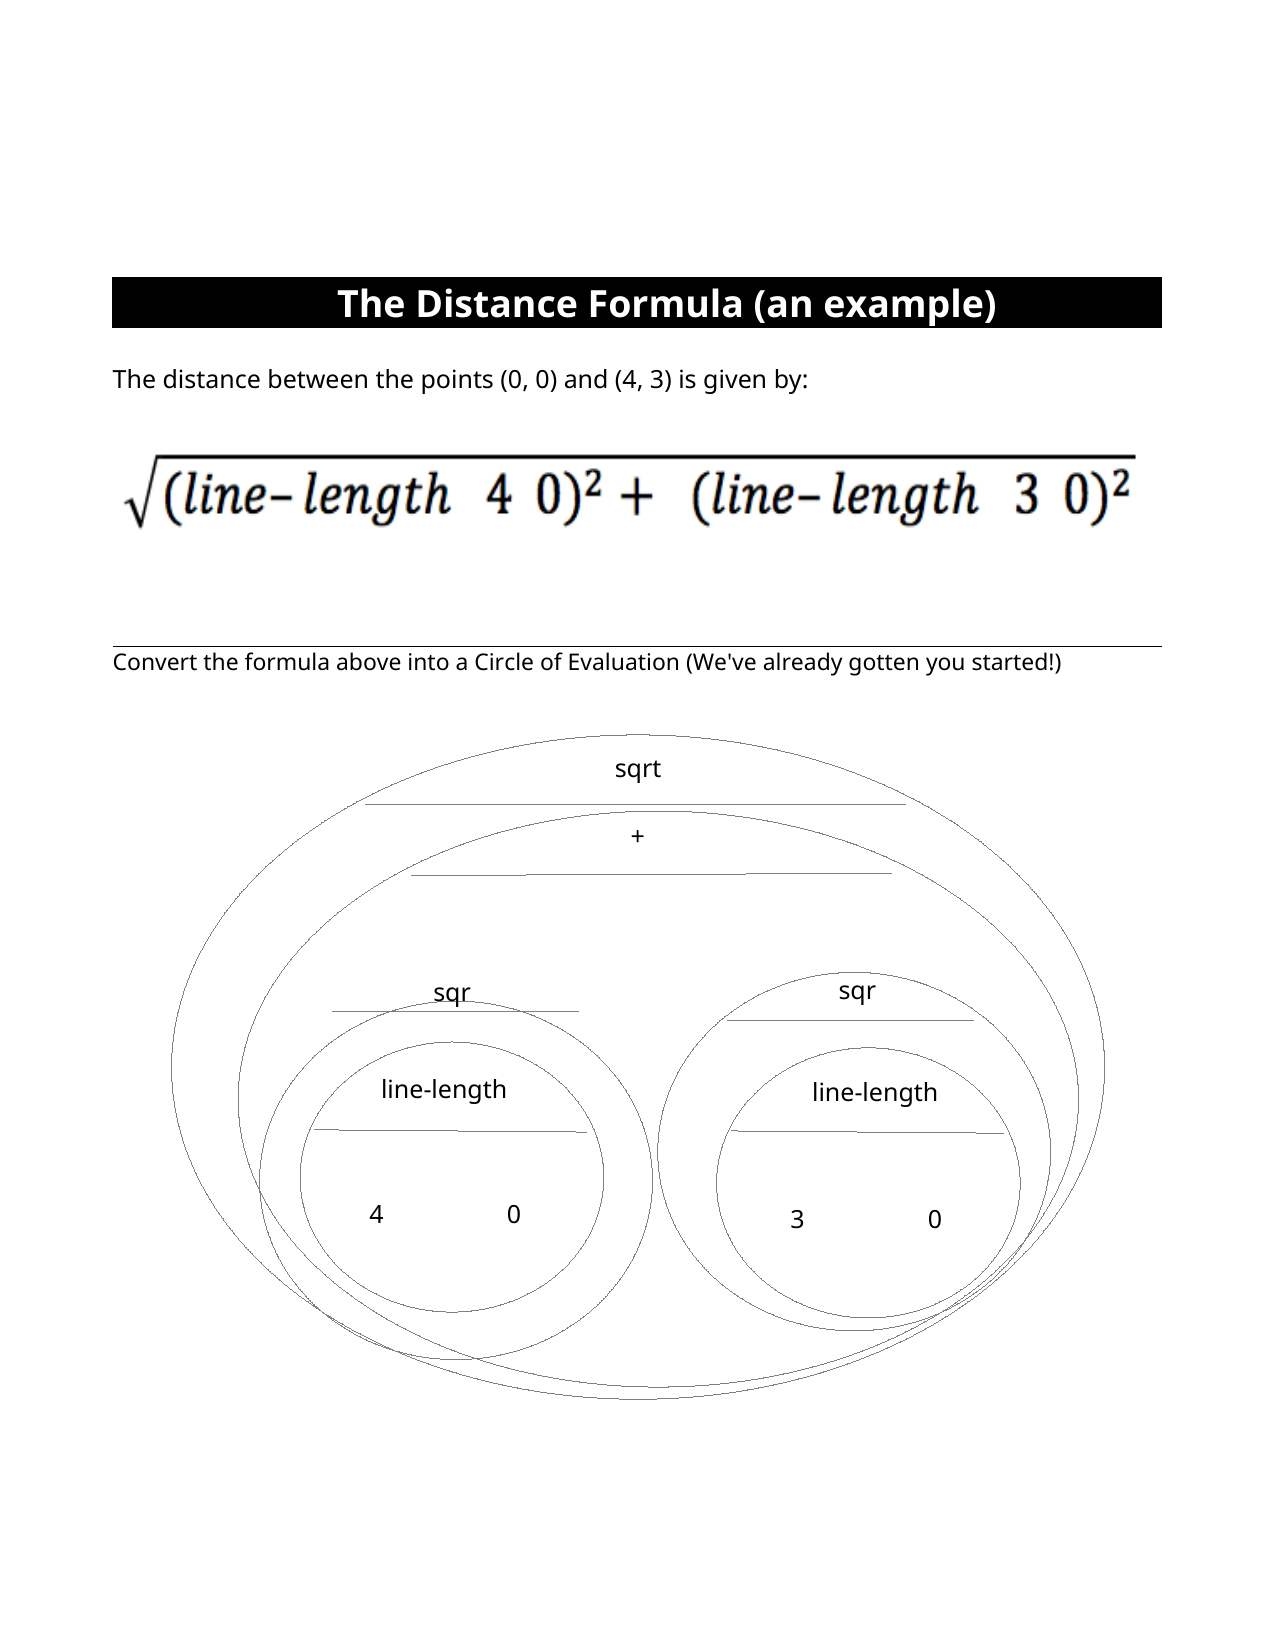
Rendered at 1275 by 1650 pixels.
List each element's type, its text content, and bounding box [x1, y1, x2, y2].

text Convert the formula above into a Circle of Evaluation (We've already gotten you started!) [112, 647, 1162, 678]
subtitle The Distance Formula (an example) [112, 277, 1162, 328]
picture [112, 430, 1146, 555]
text The distance between the points (0, 0) and (4, 3) is given by: [112, 362, 1162, 396]
